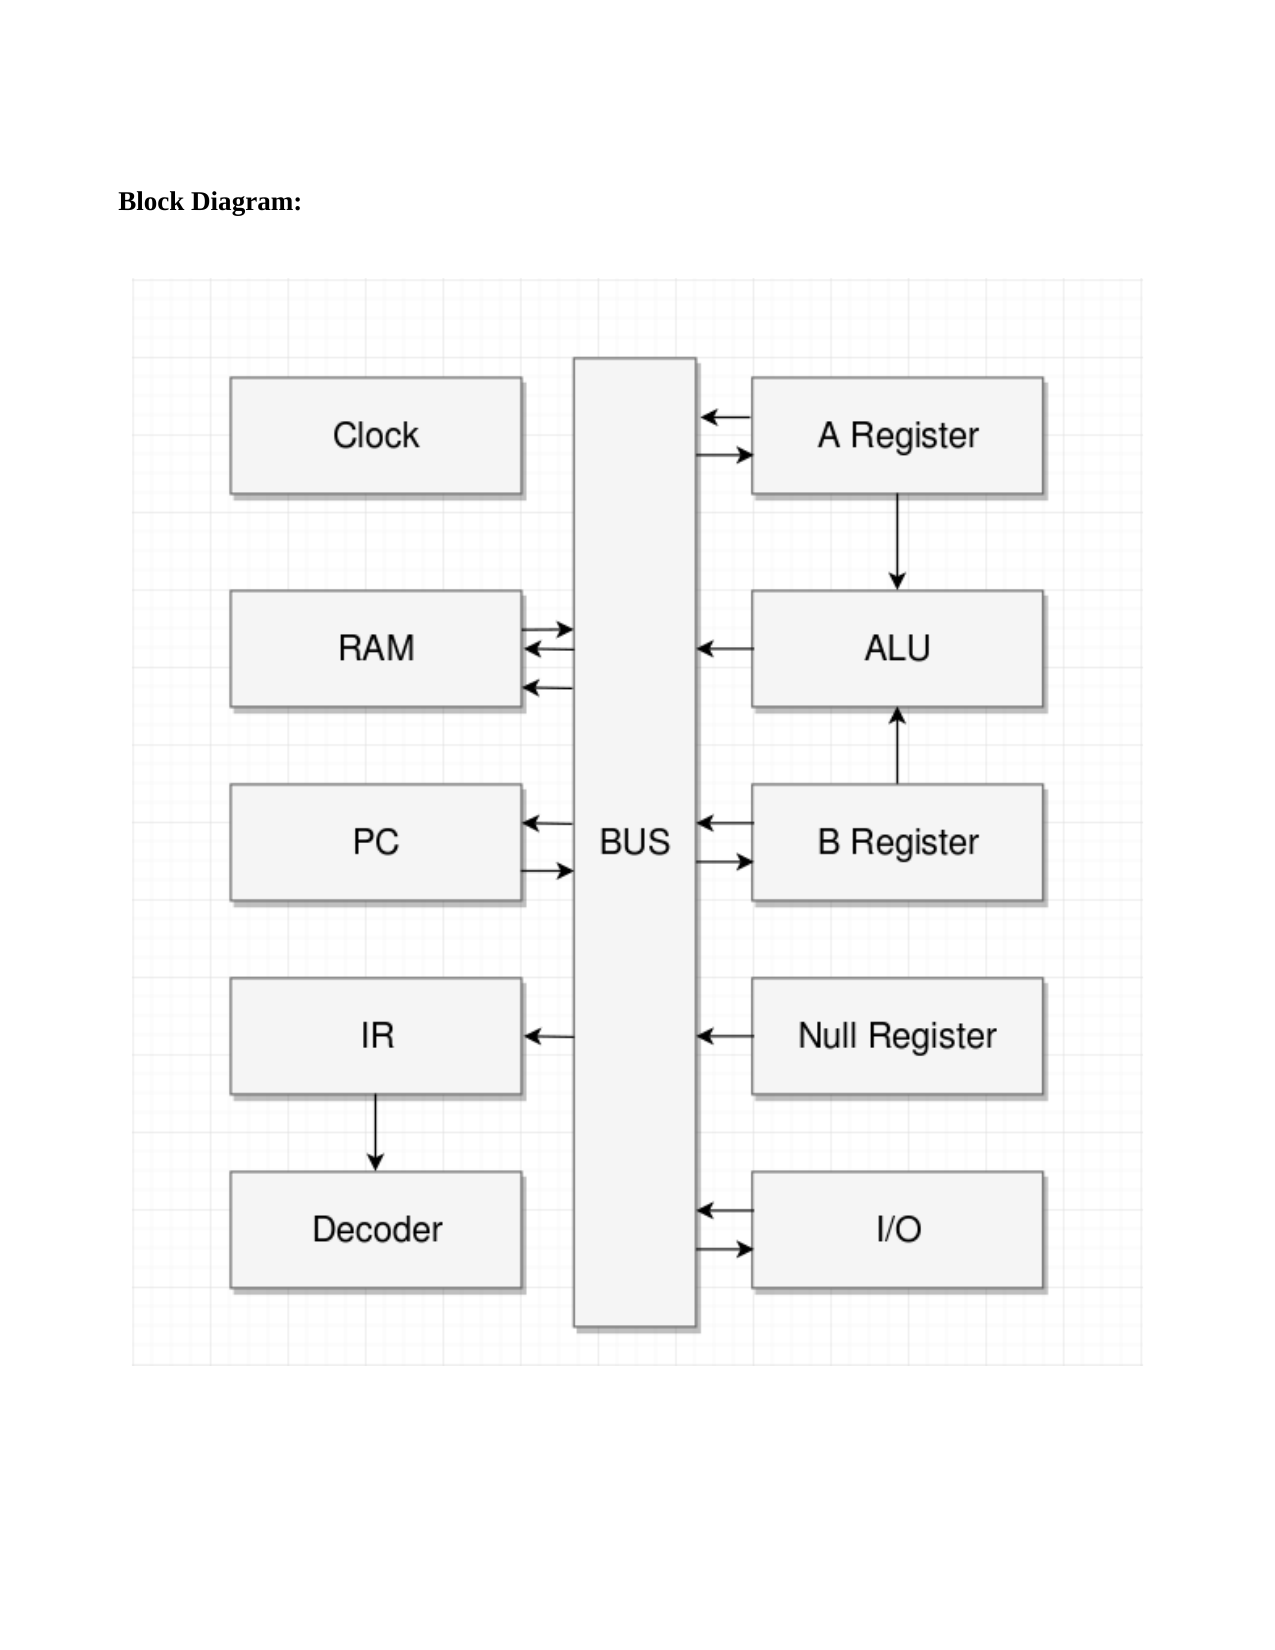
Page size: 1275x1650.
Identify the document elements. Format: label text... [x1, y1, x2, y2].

picture [131, 278, 1144, 1366]
text Block Diagram: [118, 185, 1157, 216]
